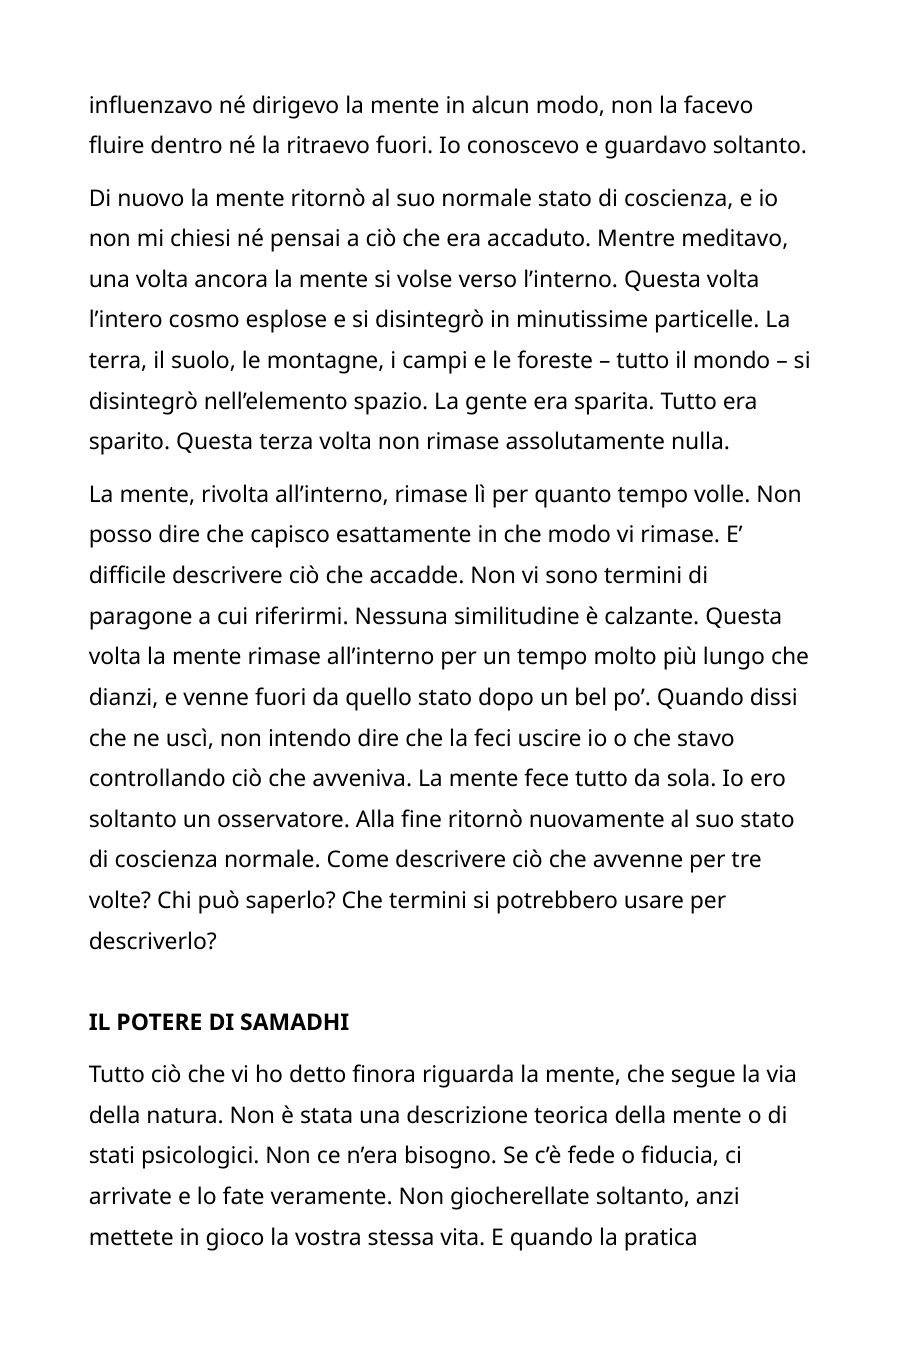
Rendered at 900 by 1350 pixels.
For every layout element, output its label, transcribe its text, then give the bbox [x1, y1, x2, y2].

text Tutto ciò che vi ho detto finora riguarda la mente, che segue la via della natura. Non è stata una descrizione teorica della mente o di stati psicologici. Non ce n’era bisogno. Se c’è fede o fiducia, ci arrivate e lo fate veramente. Non giocherellate soltanto, anzi mettete in gioco la vostra stessa vita. E quando la pratica [88, 1058, 811, 1252]
text Di nuovo la mente ritornò al suo normale stato di coscienza, e io non mi chiesi né pensai a ciò che era accaduto. Mentre meditavo, una volta ancora la mente si volse verso l’interno. Questa volta l’intero cosmo esplose e si disintegrò in minutissime particelle. La terra, il suolo, le montagne, i campi e le foreste – tutto il mondo – si disintegrò nell’elemento spazio. La gente era sparita. Tutto era sparito. Questa terza volta non rimase assolutamente nulla. [88, 182, 811, 457]
text La mente, rivolta all’interno, rimase lì per quanto tempo volle. Non posso dire che capisco esattamente in che modo vi rimase. E’ difficile descrivere ciò che accadde. Non vi sono termini di paragone a cui riferirmi. Nessuna similitudine è calzante. Questa volta la mente rimase all’interno per un tempo molto più lungo che dianzi, e venne fuori da quello stato dopo un bel po’. Quando dissi che ne uscì, non intendo dire che la feci uscire io o che stavo controllando ciò che avveniva. La mente fece tutto da sola. Io ero soltanto un osservatore. Alla fine ritornò nuovamente al suo stato di coscienza normale. Come descrivere ciò che avvenne per tre volte? Chi può saperlo? Che termini si potrebbero usare per descriverlo? IL POTERE DI SAMADHI [88, 478, 811, 1037]
text influenzavo né dirigevo la mente in alcun modo, non la facevo fluire dentro né la ritraevo fuori. Io conoscevo e guardavo soltanto. [88, 88, 811, 160]
